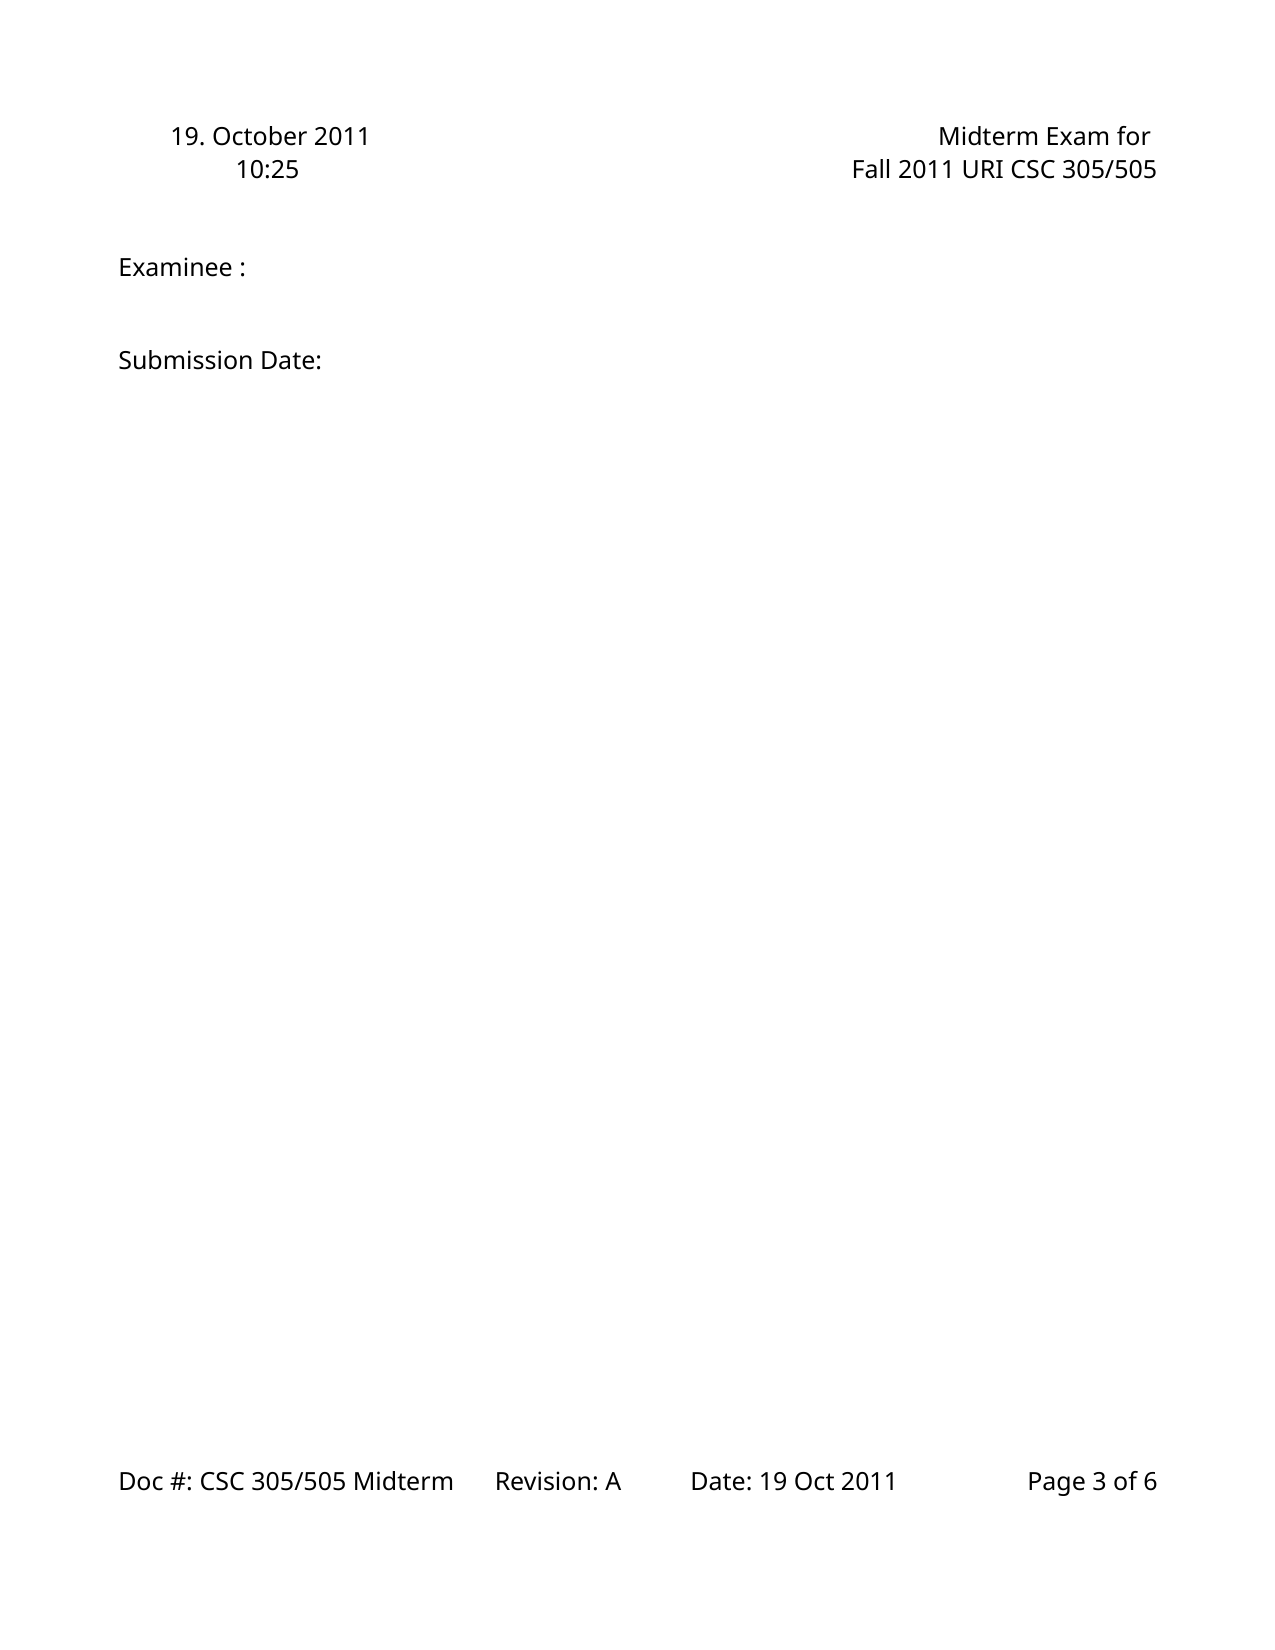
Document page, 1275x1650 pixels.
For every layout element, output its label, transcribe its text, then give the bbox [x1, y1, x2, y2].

text Examinee : [118, 250, 1157, 284]
text Submission Date: [118, 343, 1157, 377]
